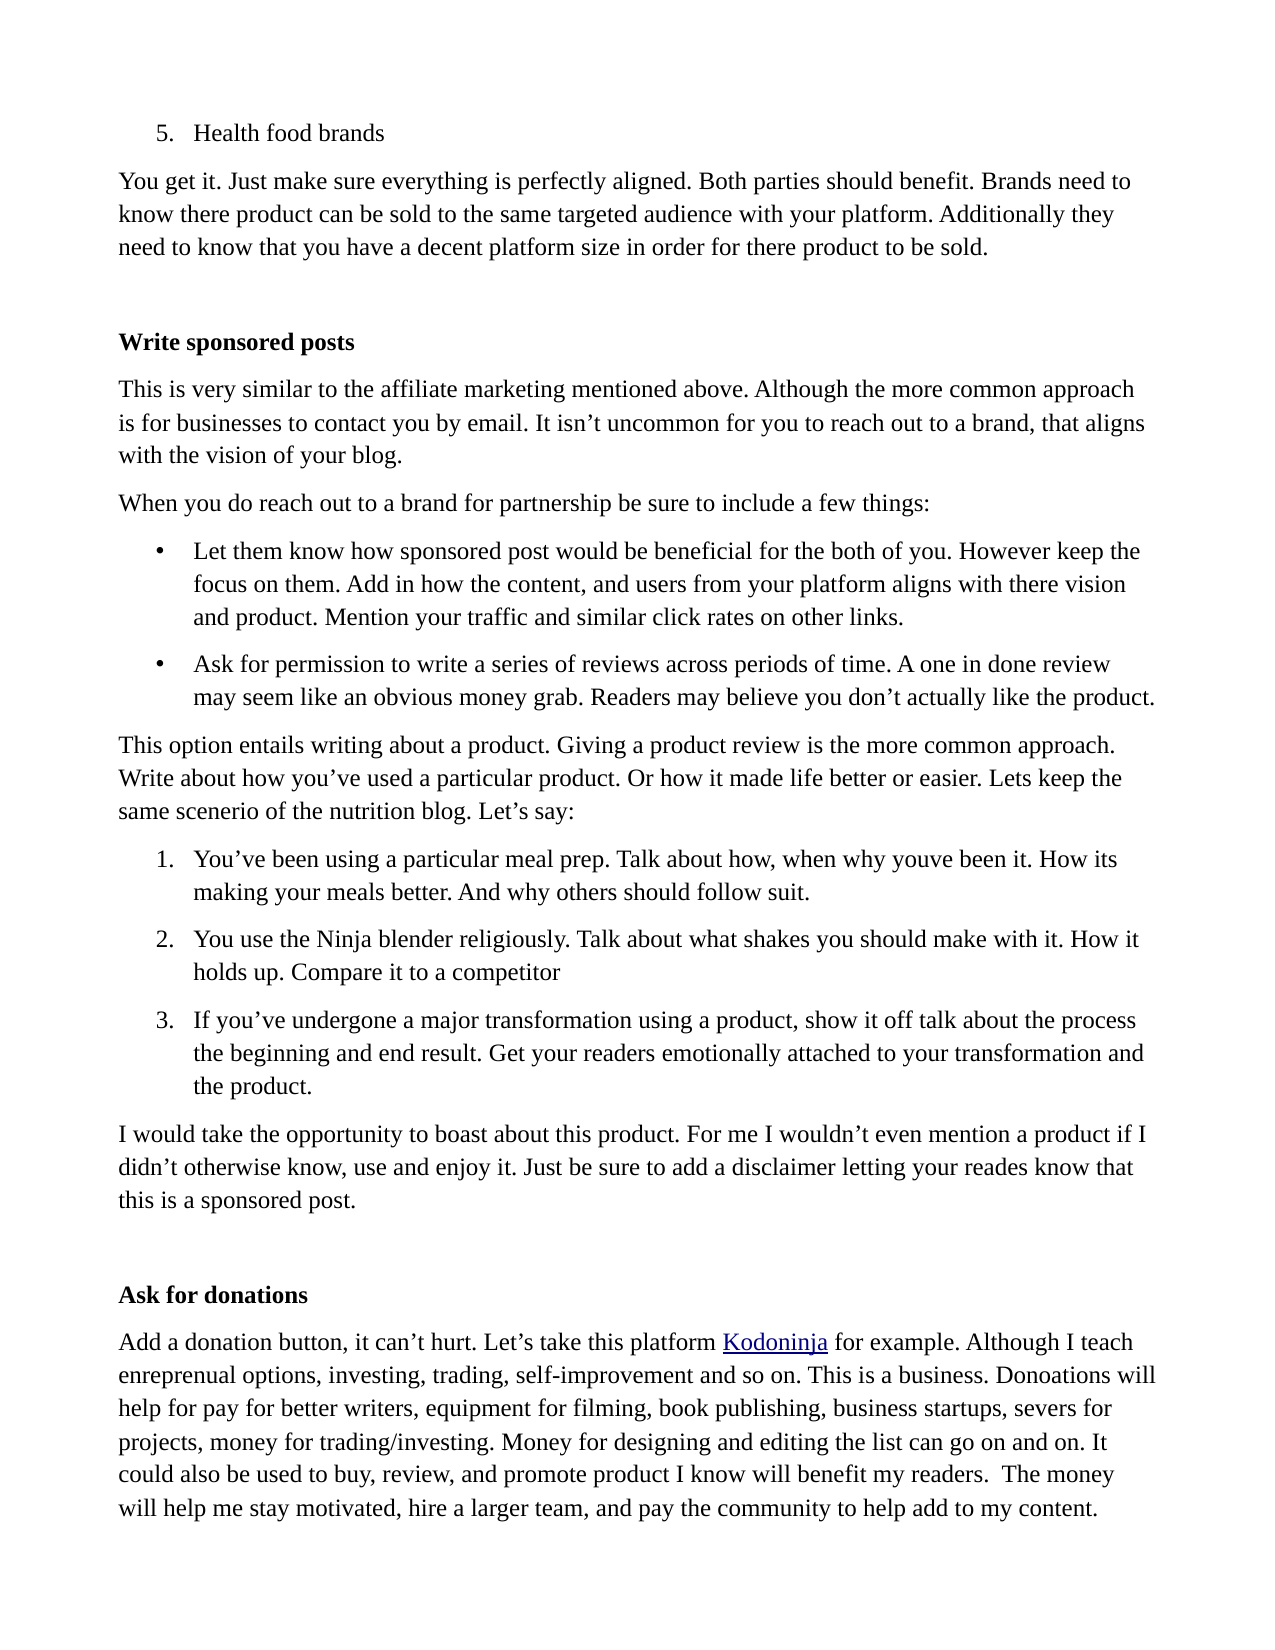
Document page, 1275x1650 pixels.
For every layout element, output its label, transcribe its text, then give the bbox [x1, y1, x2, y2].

list Ask for permission to write a series of reviews across periods of time. A one in done review may seem like an obvious money grab. Readers may believe you don’t actually like the product. [156, 649, 1157, 711]
text Ask for donations [118, 1280, 1157, 1309]
text When you do reach out to a brand for partnership be sure to include a few things: [118, 488, 1157, 517]
text Write sponsored posts [118, 327, 1157, 356]
text Add a donation button, it can’t hurt. Let’s take this platform Kodoninja for example. Although I teach enreprenual options, investing, trading, self-improvement and so on. This is a business. Donoations will help for pay for better writers, equipment for filming, book publishing, business startups, severs for projects, money for trading/investing. Money for designing and editing the list can go on and on. It could also be used to buy, review, and promote product I know will benefit my readers. The money will help me stay motivated, hire a larger team, and pay the community to help add to my content. [118, 1327, 1157, 1521]
text You get it. Just make sure everything is perfectly aligned. Both parties should benefit. Brands need to know there product can be sold to the same targeted audience with your platform. Additionally they need to know that you have a decent platform size in order for there product to be sold. [118, 166, 1157, 261]
list Let them know how sponsored post would be beneficial for the both of you. However keep the focus on them. Add in how the content, and users from your platform aligns with there vision and product. Mention your traffic and similar click rates on other links. [156, 536, 1157, 631]
list If you’ve undergone a major transformation using a product, show it off talk about the process the beginning and end result. Get your readers emotionally attached to your transformation and the product. [156, 1005, 1157, 1100]
list Health food brands [156, 118, 1157, 147]
text This option entails writing about a product. Giving a product review is the more common approach. Write about how you’ve used a particular product. Or how it made life better or easier. Lets keep the same scenerio of the nutrition blog. Let’s say: [118, 730, 1157, 825]
text I would take the opportunity to boast about this product. For me I wouldn’t even mention a product if I didn’t otherwise know, use and enjoy it. Just be sure to add a disclaimer letting your reades know that this is a sponsored post. [118, 1119, 1157, 1213]
list You use the Ninja blender religiously. Talk about what shakes you should make with it. How it holds up. Compare it to a competitor [156, 924, 1157, 986]
text This is very similar to the affiliate marketing mentioned above. Although the more common approach is for businesses to contact you by email. It isn’t uncommon for you to reach out to a brand, that aligns with the vision of your blog. [118, 374, 1157, 469]
list You’ve been using a particular meal prep. Talk about how, when why youve been it. How its making your meals better. And why others should follow suit. [156, 844, 1157, 906]
